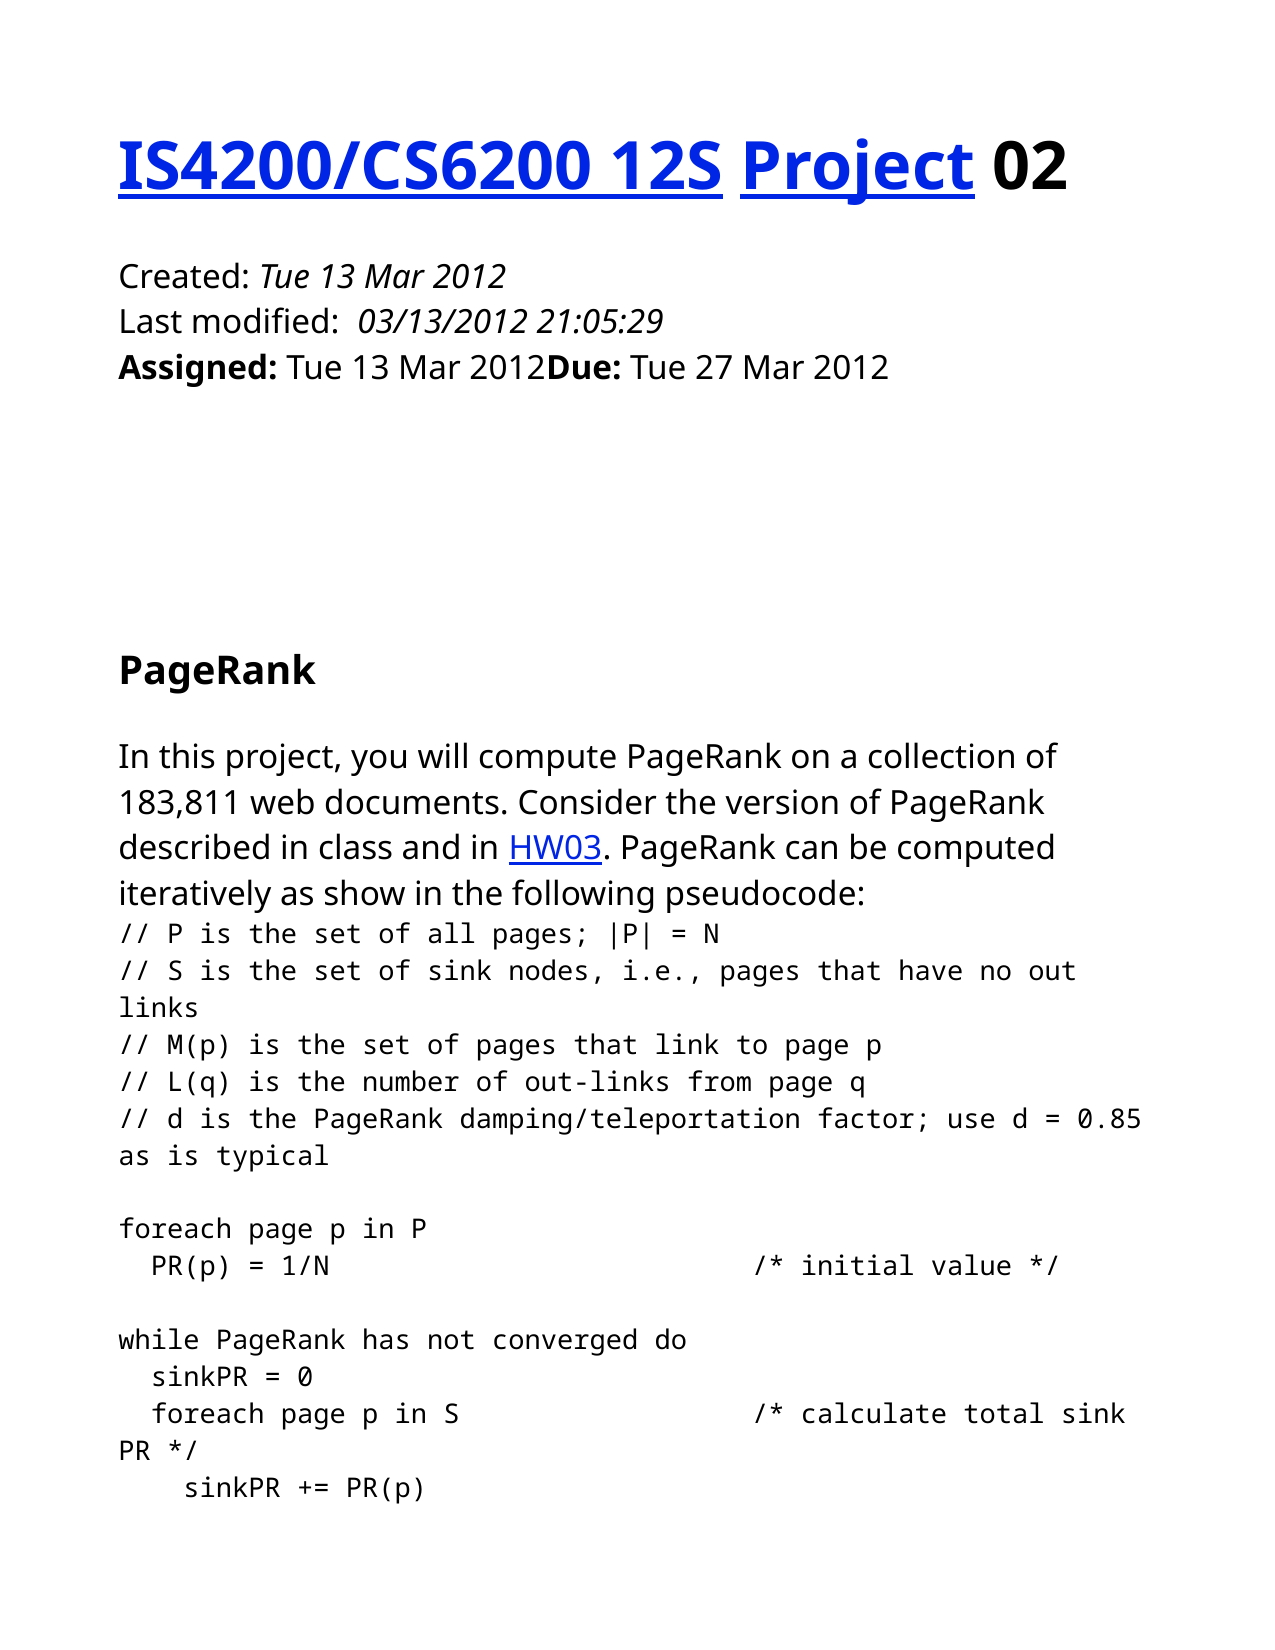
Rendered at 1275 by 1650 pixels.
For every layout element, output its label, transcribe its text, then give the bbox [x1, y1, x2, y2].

text // M(p) is the set of pages that link to page p [118, 1026, 1157, 1062]
text sinkPR += PR(p) [118, 1468, 1157, 1505]
text PageRank [118, 642, 1157, 696]
text PR(p) = 1/N /* initial value */ [118, 1247, 1157, 1284]
text // S is the set of sink nodes, i.e., pages that have no out links [118, 952, 1157, 1026]
text IS4200/CS6200 12S Project 02 [118, 118, 1157, 209]
text // d is the PageRank damping/teleportation factor; use d = 0.85 as is typical [118, 1099, 1157, 1173]
text sinkPR = 0 [118, 1357, 1157, 1394]
text Assigned: Tue 13 Mar 2012 Due: Tue 27 Mar 2012 [118, 343, 1157, 389]
text foreach page p in S /* calculate total sink PR */ [118, 1394, 1157, 1468]
text while PageRank has not converged do [118, 1321, 1157, 1357]
text Last modified: 03/13/2012 21:05:29 [118, 298, 1157, 343]
text Created: Tue 13 Mar 2012 [118, 253, 1157, 298]
text // L(q) is the number of out-links from page q [118, 1062, 1157, 1099]
text In this project, you will compute PageRank on a collection of 183,811 web documents. Consider the version of PageRank described in class and in HW03. PageRank can be computed iteratively as show in the following pseudocode: [118, 733, 1157, 915]
text // P is the set of all pages; |P| = N [118, 915, 1157, 952]
text foreach page p in P [118, 1210, 1157, 1247]
